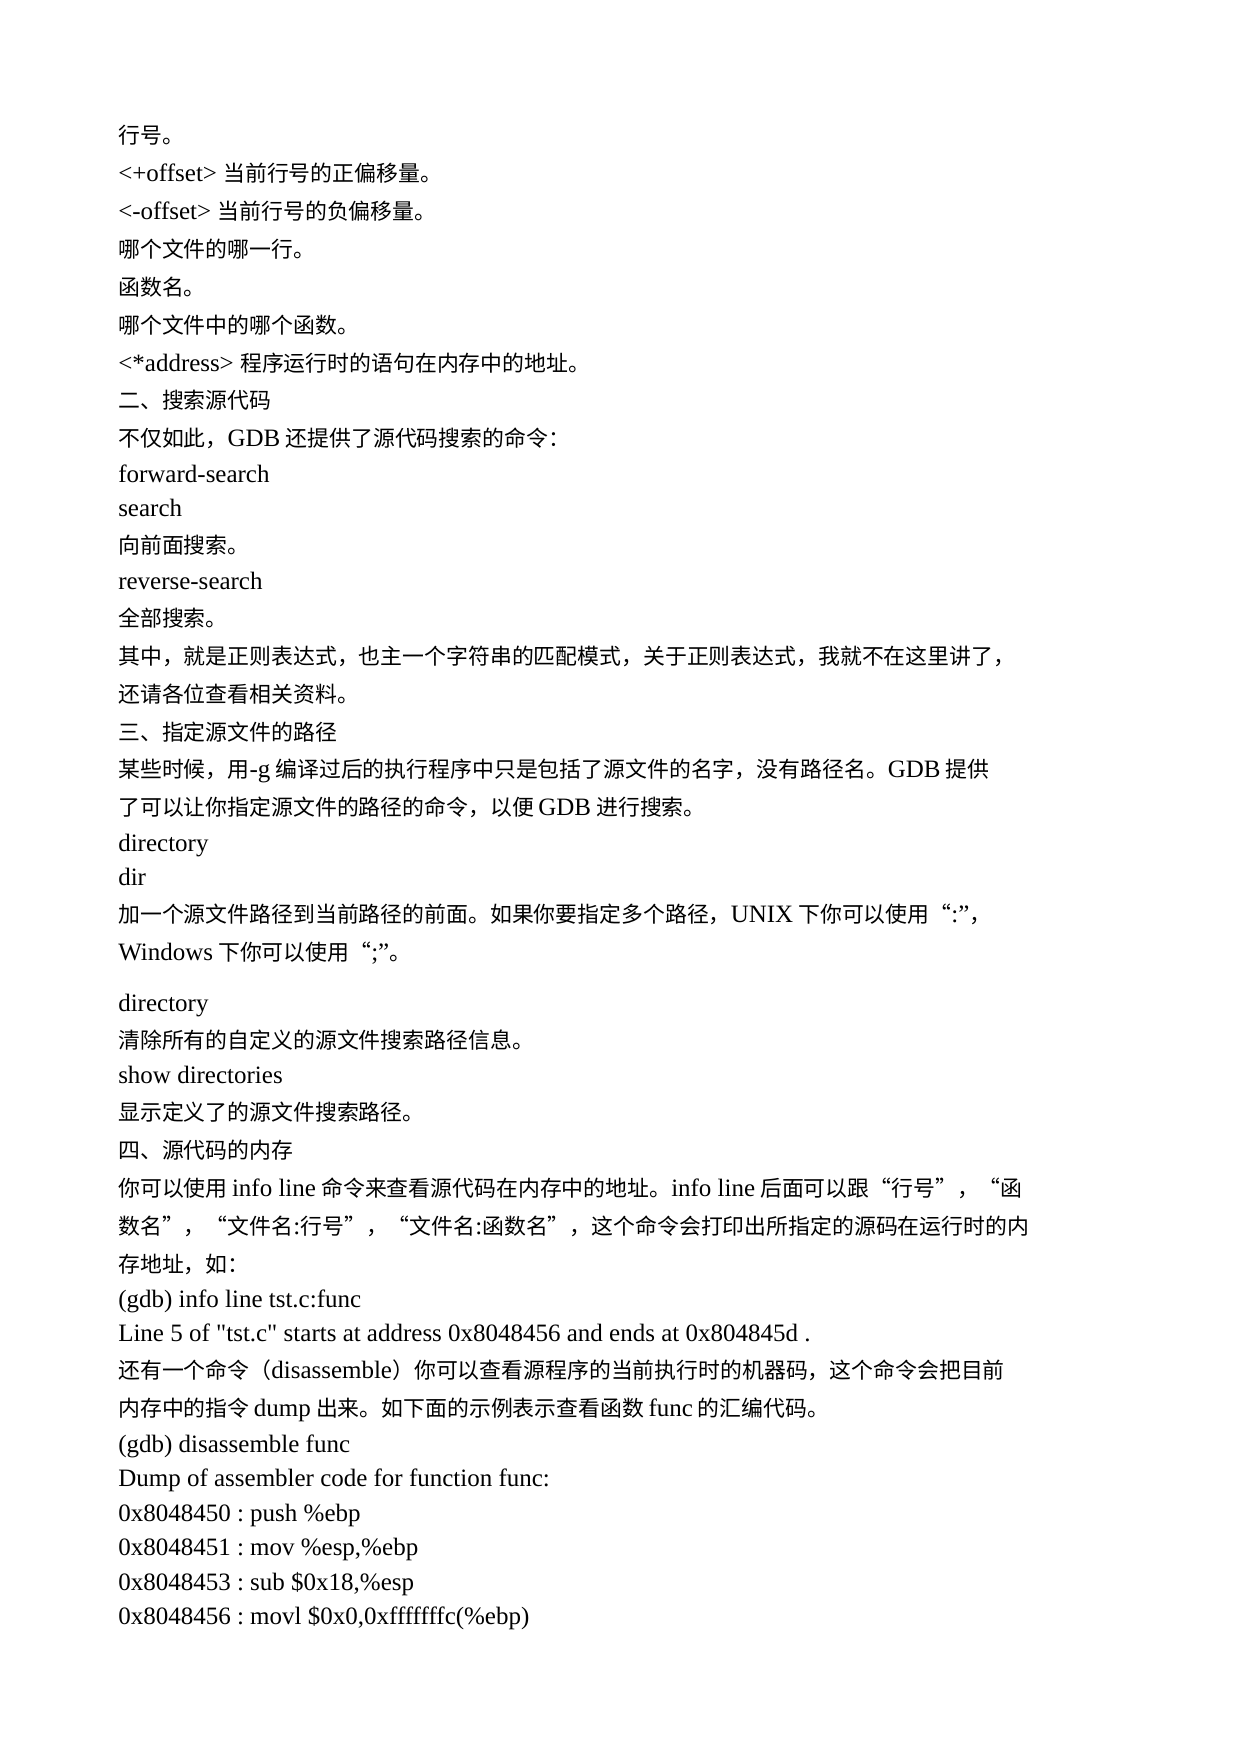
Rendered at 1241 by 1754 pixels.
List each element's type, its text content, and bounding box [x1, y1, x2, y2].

text 行号。 <+offset> 当前行号的正偏移量。 <-offset> 当前行号的负偏移量。 哪个文件的哪一行。 函数名。 哪个文件中的哪个函数。 <*address> 程序运行时的语句在内存中的地址。 二、搜索源代码 不仅如此，GDB还提供了源代码搜索的命令： forward-search search 向前面搜索。 reverse-search 全部搜索。 其中，就是正则表达式，也主一个字符串的匹配模式，关于正则表达式，我就不在这里讲了， 还请各位查看相关资料。 三、指定源文件的路径 某些时候，用-g编译过后的执行程序中只是包括了源文件的名字，没有路径名。GDB提供 了可以让你指定源文件的路径的命令，以便GDB进行搜索。 directory dir 加一个源文件路径到当前路径的前面。如果你要指定多个路径，UNIX下你可以使用“:”， Windows下你可以使用“;”。 [118, 118, 1122, 967]
text directory 清除所有的自定义的源文件搜索路径信息。 show directories 显示定义了的源文件搜索路径。 四、源代码的内存 你可以使用info line命令来查看源代码在内存中的地址。info line后面可以跟“行号”，“函 数名”，“文件名:行号”，“文件名:函数名”，这个命令会打印出所指定的源码在运行时的内 存地址，如： (gdb) info line tst.c:func Line 5 of "tst.c" starts at address 0x8048456 and ends at 0x804845d . 还有一个命令（disassemble）你可以查看源程序的当前执行时的机器码，这个命令会把目前 内存中的指令dump出来。如下面的示例表示查看函数func的汇编代码。 (gdb) disassemble func Dump of assembler code for function func: 0x8048450 : push %ebp 0x8048451 : mov %esp,%ebp 0x8048453 : sub $0x18,%esp 0x8048456 : movl $0x0,0xfffffffc(%ebp) [118, 988, 1122, 1630]
